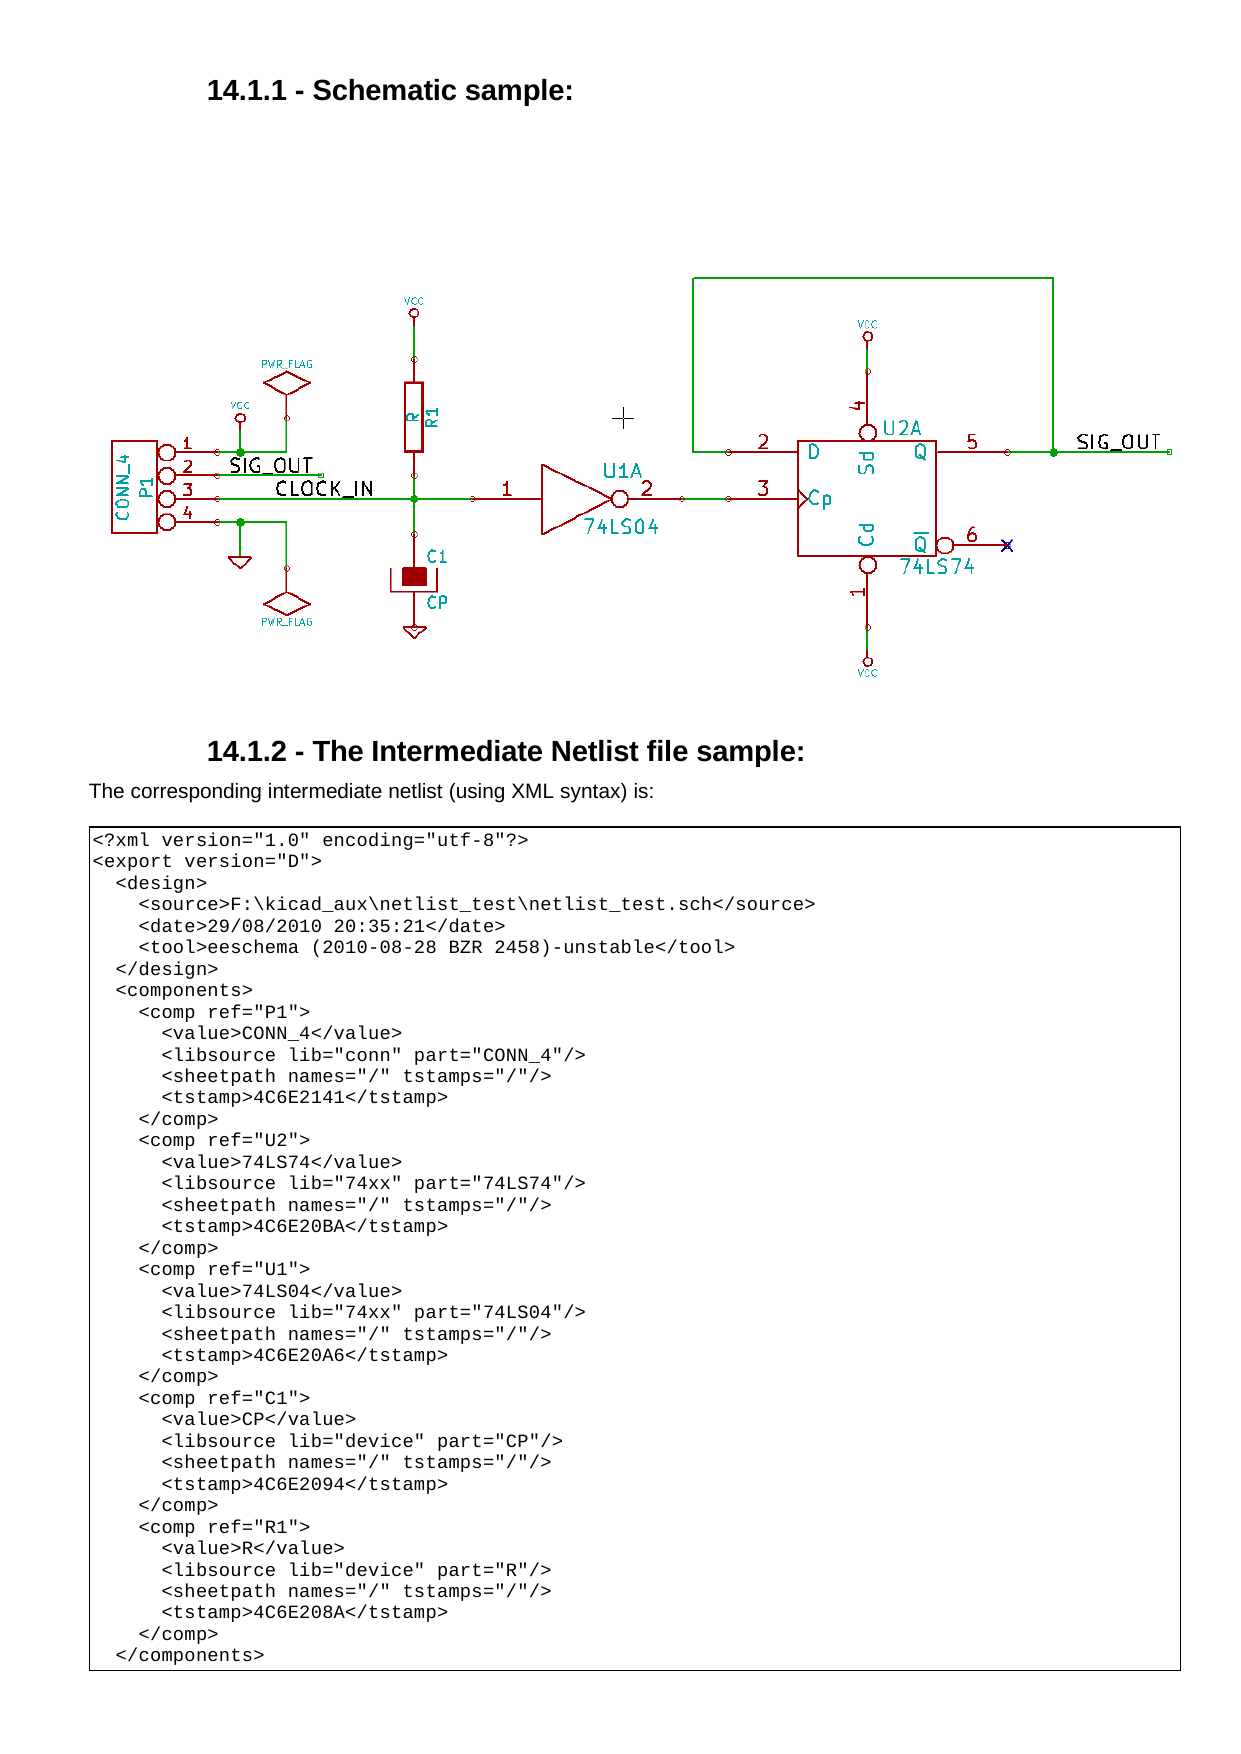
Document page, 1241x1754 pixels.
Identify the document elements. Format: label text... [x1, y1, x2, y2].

text <value>R</value> [90, 1534, 1180, 1556]
picture [88, 118, 1182, 724]
text <components> [90, 977, 1180, 998]
text <sheetpath names="/" tstamps="/"/> [90, 1577, 1180, 1599]
text </comp> [90, 1492, 1180, 1513]
text <sheetpath names="/" tstamps="/"/> [90, 1191, 1180, 1213]
text <comp ref="R1"> [90, 1513, 1180, 1534]
text <date>29/08/2010 20:35:21</date> [90, 912, 1180, 934]
text <tstamp>4C6E2141</tstamp> [90, 1084, 1180, 1105]
text <sheetpath names="/" tstamps="/"/> [90, 1449, 1180, 1470]
text <comp ref="U2"> [90, 1127, 1180, 1148]
text </comp> [90, 1620, 1180, 1642]
text <libsource lib="conn" part="CONN_4"/> [90, 1041, 1180, 1062]
text <value>74LS04</value> [90, 1277, 1180, 1298]
text <tstamp>4C6E2094</tstamp> [90, 1470, 1180, 1492]
text <sheetpath names="/" tstamps="/"/> [90, 1062, 1180, 1084]
text </comp> [90, 1105, 1180, 1127]
text <tstamp>4C6E20A6</tstamp> [90, 1341, 1180, 1363]
text <comp ref="C1"> [90, 1384, 1180, 1406]
text <libsource lib="74xx" part="74LS04"/> [90, 1298, 1180, 1320]
text </design> [90, 955, 1180, 977]
text </comp> [90, 1234, 1180, 1256]
subtitle Schematic sample: [207, 74, 1181, 106]
text <tstamp>4C6E20BA</tstamp> [90, 1213, 1180, 1234]
text <value>CP</value> [90, 1406, 1180, 1427]
subtitle The Intermediate Netlist file sample: [207, 735, 1181, 768]
text <value>CONN_4</value> [90, 1019, 1180, 1041]
text <source>F:\kicad_aux\netlist_test\netlist_test.sch</source> [90, 891, 1180, 912]
text <value>74LS74</value> [90, 1148, 1180, 1170]
text <tstamp>4C6E208A</tstamp> [90, 1599, 1180, 1620]
text <design> [90, 869, 1180, 891]
text <tool>eeschema (2010-08-28 BZR 2458)-unstable</tool> [90, 934, 1180, 955]
text </comp> [90, 1363, 1180, 1384]
text <?xml version="1.0" encoding="utf-8"?> [90, 828, 1180, 848]
text <libsource lib="74xx" part="74LS74"/> [90, 1170, 1180, 1191]
text </components> [90, 1642, 1180, 1670]
text <libsource lib="device" part="CP"/> [90, 1427, 1180, 1449]
text <libsource lib="device" part="R"/> [90, 1556, 1180, 1577]
text <comp ref="U1"> [90, 1256, 1180, 1277]
text <comp ref="P1"> [90, 998, 1180, 1019]
text <sheetpath names="/" tstamps="/"/> [90, 1320, 1180, 1341]
text The corresponding intermediate netlist (using XML syntax) is: [88, 779, 1181, 803]
text <export version="D"> [90, 848, 1180, 869]
